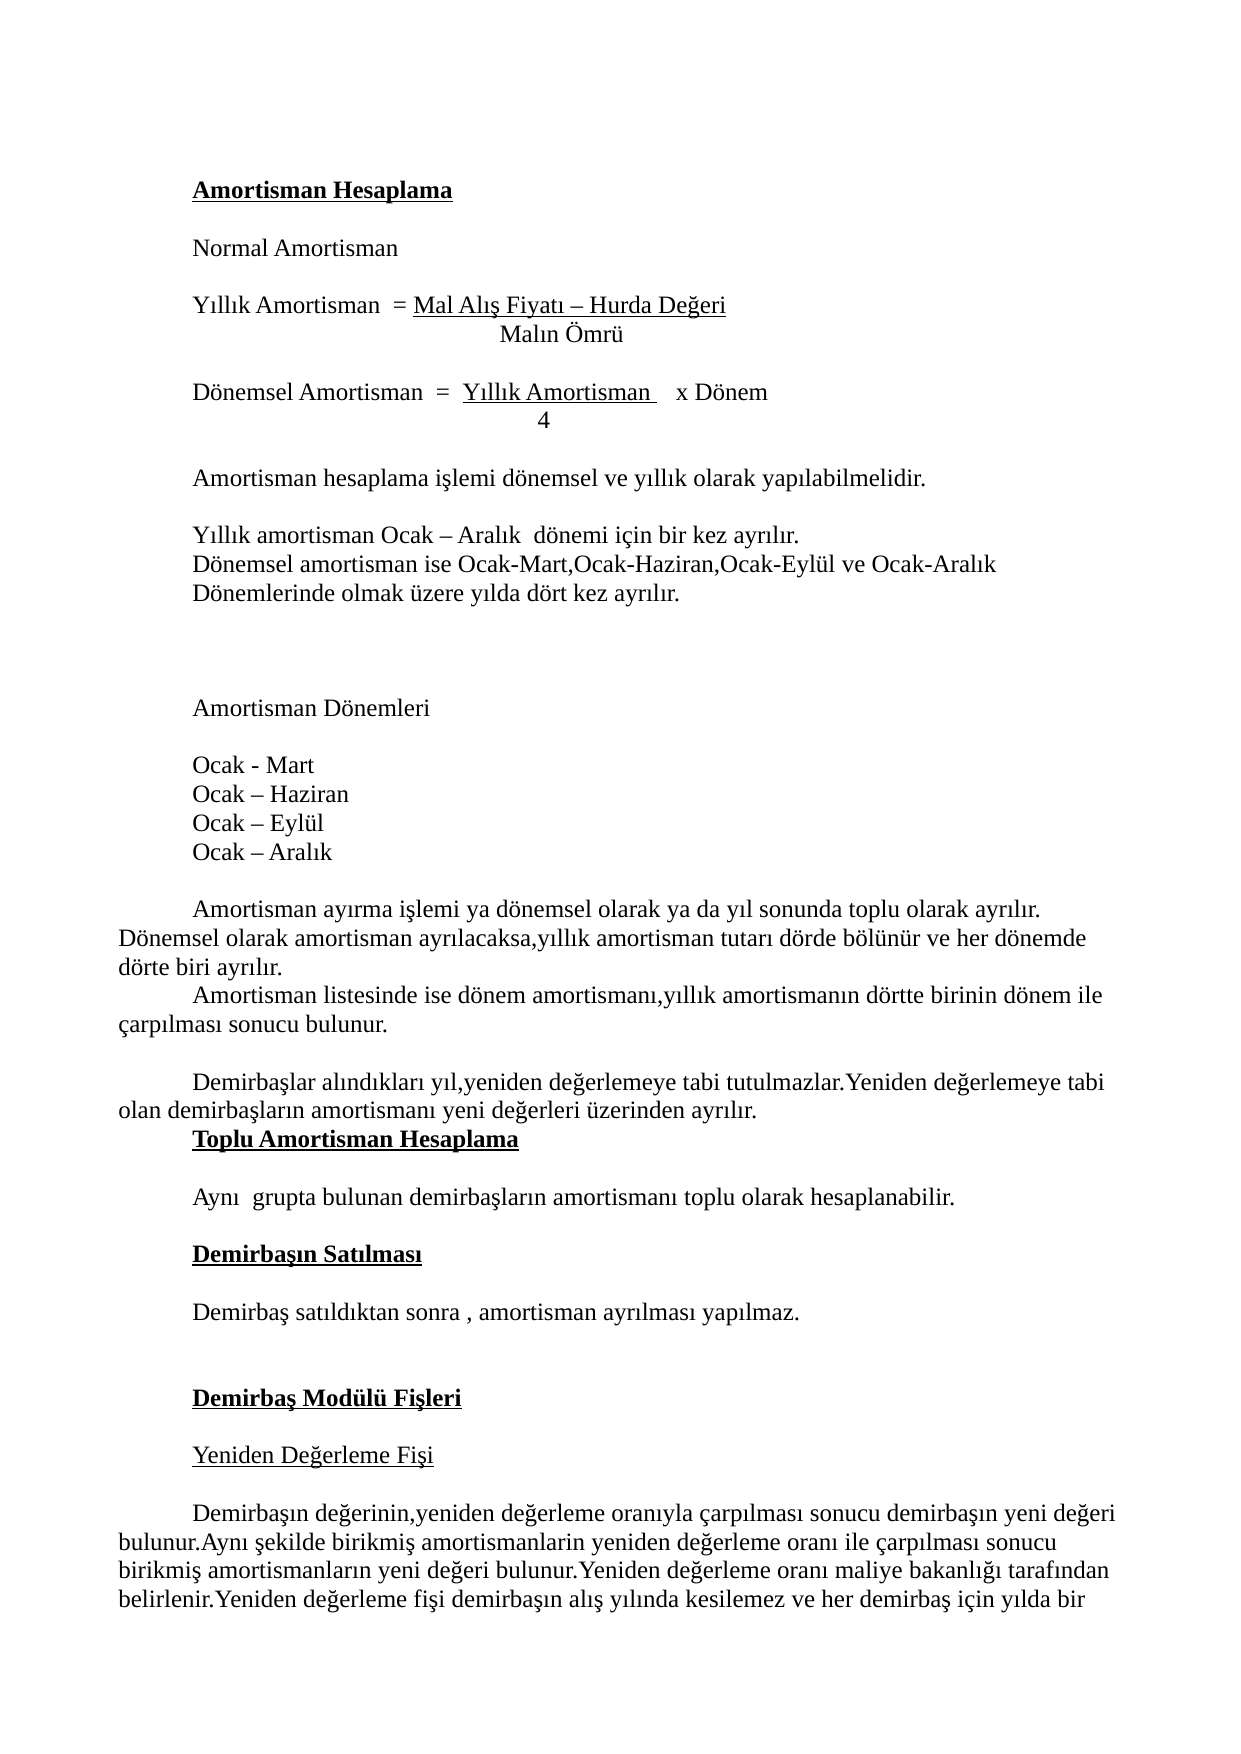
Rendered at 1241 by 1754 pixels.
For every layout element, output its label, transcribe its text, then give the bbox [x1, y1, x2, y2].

text Normal Amortisman [118, 233, 1122, 262]
text Amortisman hesaplama işlemi dönemsel ve yıllık olarak yapılabilmelidir. [118, 463, 1122, 492]
text Yeniden Değerleme Fişi [118, 1441, 1122, 1469]
text Amortisman Dönemleri [118, 693, 1122, 722]
text Amortisman Hesaplama [118, 176, 1122, 204]
text Amortisman ayırma işlemi ya dönemsel olarak ya da yıl sonunda toplu olarak ayrılır. [118, 894, 1122, 923]
text Malın Ömrü [118, 319, 1122, 348]
text Ocak – Eylül [118, 808, 1122, 837]
text Yıllık Amortisman = Mal Alış Fiyatı – Hurda Değeri [118, 291, 1122, 319]
text Demirbaşlar alındıkları yıl,yeniden değerlemeye tabi tutulmazlar.Yeniden değerlemeye tabi olan demirbaşların amortismanı yeni değerleri üzerinden ayrılır. [118, 1067, 1122, 1124]
text Demirbaşın değerinin,yeniden değerleme oranıyla çarpılması sonucu demirbaşın yeni değeri bulunur.Aynı şekilde birikmiş amortismanlarin yeniden değerleme oranı ile çarpılması sonucu birikmiş amortismanların yeni değeri bulunur.Yeniden değerleme oranı maliye bakanlığı tarafından belirlenir.Yeniden değerleme fişi demirbaşın alış yılında kesilemez ve her demirbaş için yılda bir [118, 1498, 1122, 1613]
text Demirbaşın Satılması [118, 1239, 1122, 1268]
text Dönemsel Amortisman = Yıllık Amortisman x Dönem [118, 377, 1122, 406]
text Demirbaş Modülü Fişleri [118, 1383, 1122, 1412]
text Ocak - Mart [118, 751, 1122, 779]
text Yıllık amortisman Ocak – Aralık dönemi için bir kez ayrılır. [118, 521, 1122, 549]
text Toplu Amortisman Hesaplama [118, 1124, 1122, 1153]
text Amortisman listesinde ise dönem amortismanı,yıllık amortismanın dörtte birinin dönem ile çarpılması sonucu bulunur. [118, 981, 1122, 1038]
text Ocak – Haziran [118, 779, 1122, 808]
text Ocak – Aralık [118, 837, 1122, 866]
text Demirbaş satıldıktan sonra , amortisman ayrılması yapılmaz. [118, 1297, 1122, 1326]
text Dönemsel olarak amortisman ayrılacaksa,yıllık amortisman tutarı dörde bölünür ve her dönemde dörte biri ayrılır. [118, 923, 1122, 981]
text Aynı grupta bulunan demirbaşların amortismanı toplu olarak hesaplanabilir. [118, 1182, 1122, 1211]
text 4 [118, 406, 1122, 434]
text Dönemsel amortisman ise Ocak-Mart,Ocak-Haziran,Ocak-Eylül ve Ocak-Aralık Dönemlerinde olmak üzere yılda dört kez ayrılır. [118, 549, 1122, 607]
